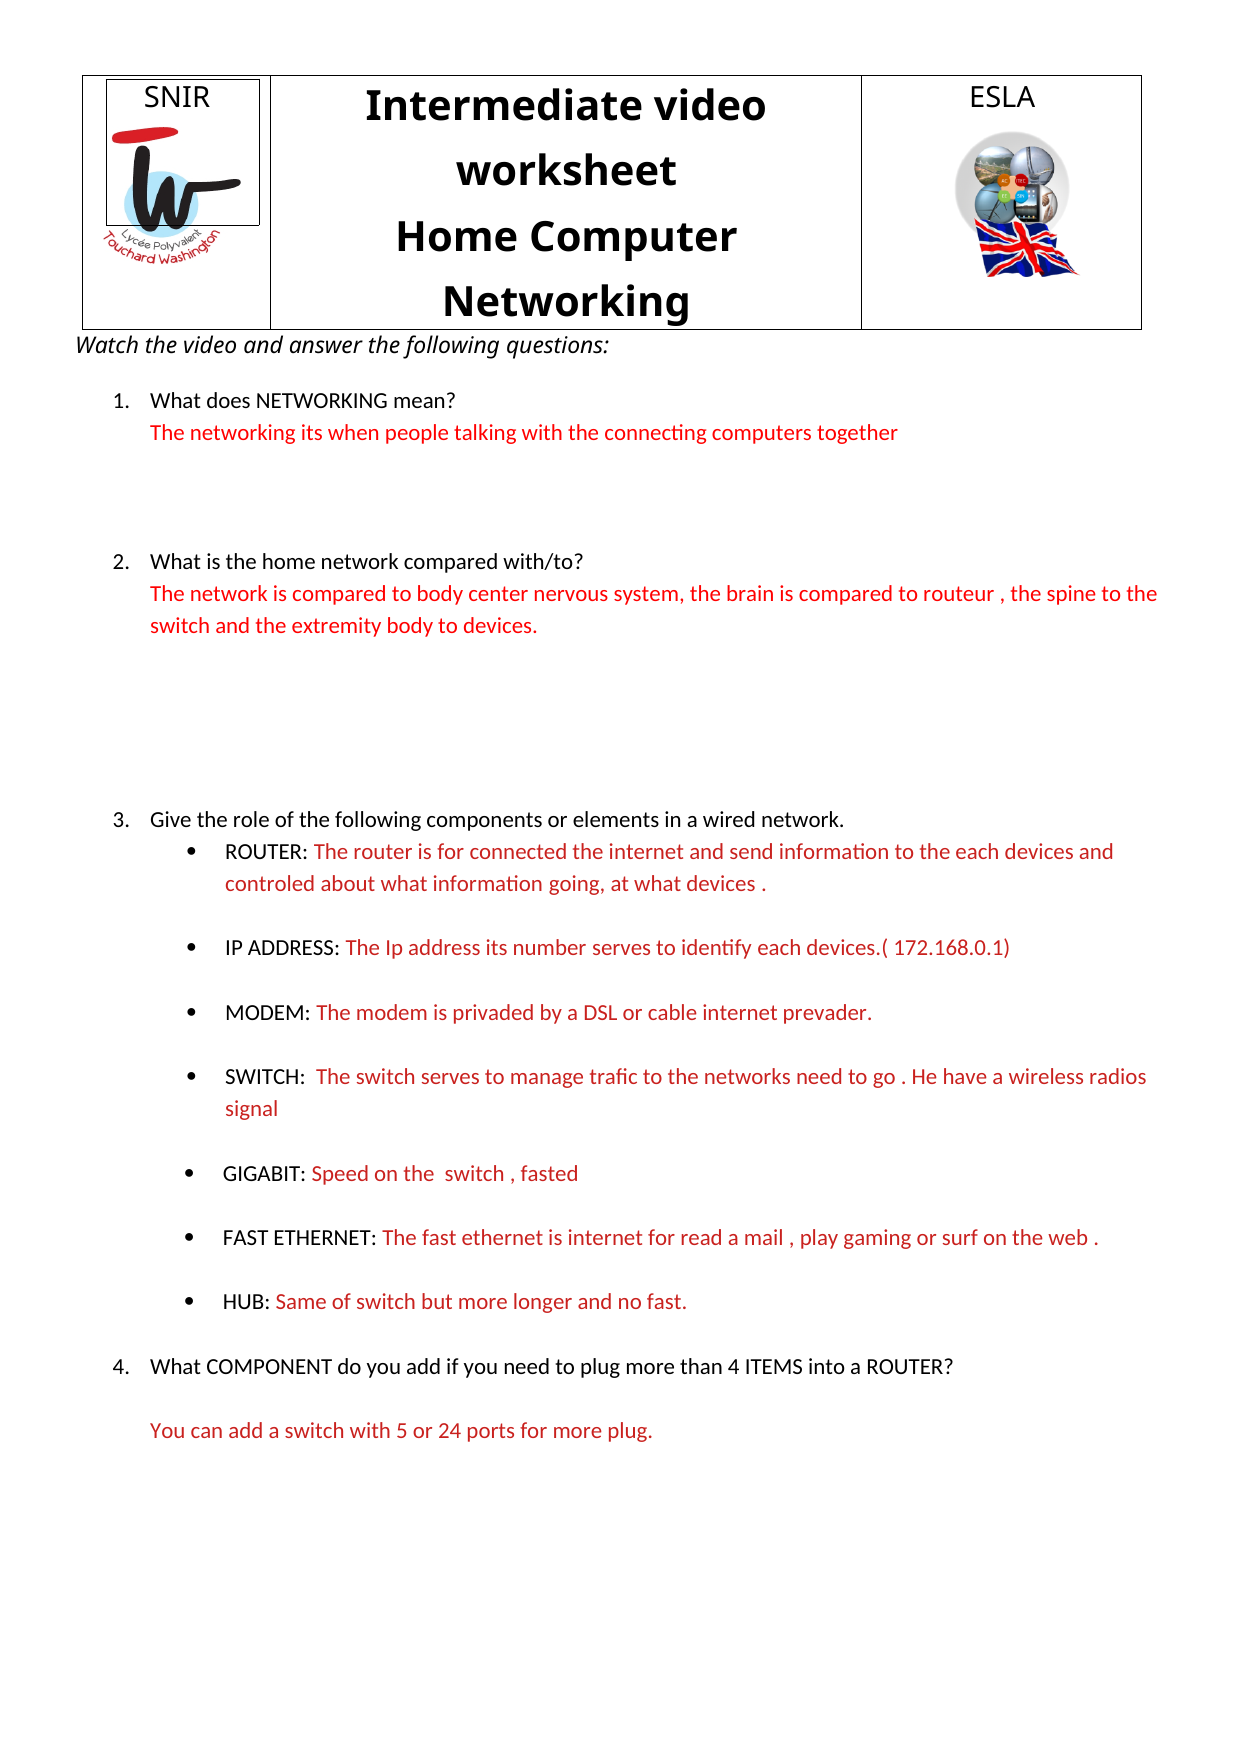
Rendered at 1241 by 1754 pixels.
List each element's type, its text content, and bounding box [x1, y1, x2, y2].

list Give the role of the following components or elements in a wired network. [112, 805, 1165, 833]
list HUB: Same of switch but more longer and no fast. [185, 1287, 1165, 1316]
table_header ESLA [862, 76, 1141, 328]
list The network is compared to body center nervous system, the brain is compared to routeur , the spine to the switch and the extremity body to devices. [150, 579, 1165, 639]
picture [953, 129, 1081, 277]
list IP ADDRESS: The Ip address its number serves to identify each devices.( 172.168.0.1) [187, 933, 1165, 961]
list What is the home network compared with/to? [112, 547, 1165, 575]
list GIGABIT: Speed on the switch , fasted [185, 1159, 1165, 1187]
table_header Intermediate video worksheet Home Computer Networking [271, 76, 861, 328]
list FAST ETHERNET: The fast ethernet is internet for read a mail , play gaming or surf on the web . [185, 1223, 1165, 1251]
list ROUTER: The router is for connected the internet and send information to the each devices and controled about what information going, at what devices . [187, 837, 1165, 897]
list You can add a switch with 5 or 24 ports for more plug. [150, 1416, 1165, 1444]
list MODEM: The modem is privaded by a DSL or cable internet prevader. [187, 998, 1165, 1026]
list What COMPONENT do you add if you need to plug more than 4 ITEMS into a ROUTER? [112, 1352, 1165, 1380]
list The networking its when people talking with the connecting computers together [150, 418, 1165, 446]
text Watch the video and answer the following questions: [75, 329, 1165, 361]
table_header SNIR [83, 76, 270, 328]
list What does NETWORKING mean? [112, 386, 1165, 414]
list SWITCH: The switch serves to manage trafic to the networks need to go . He have a wireless radios signal [187, 1062, 1165, 1122]
